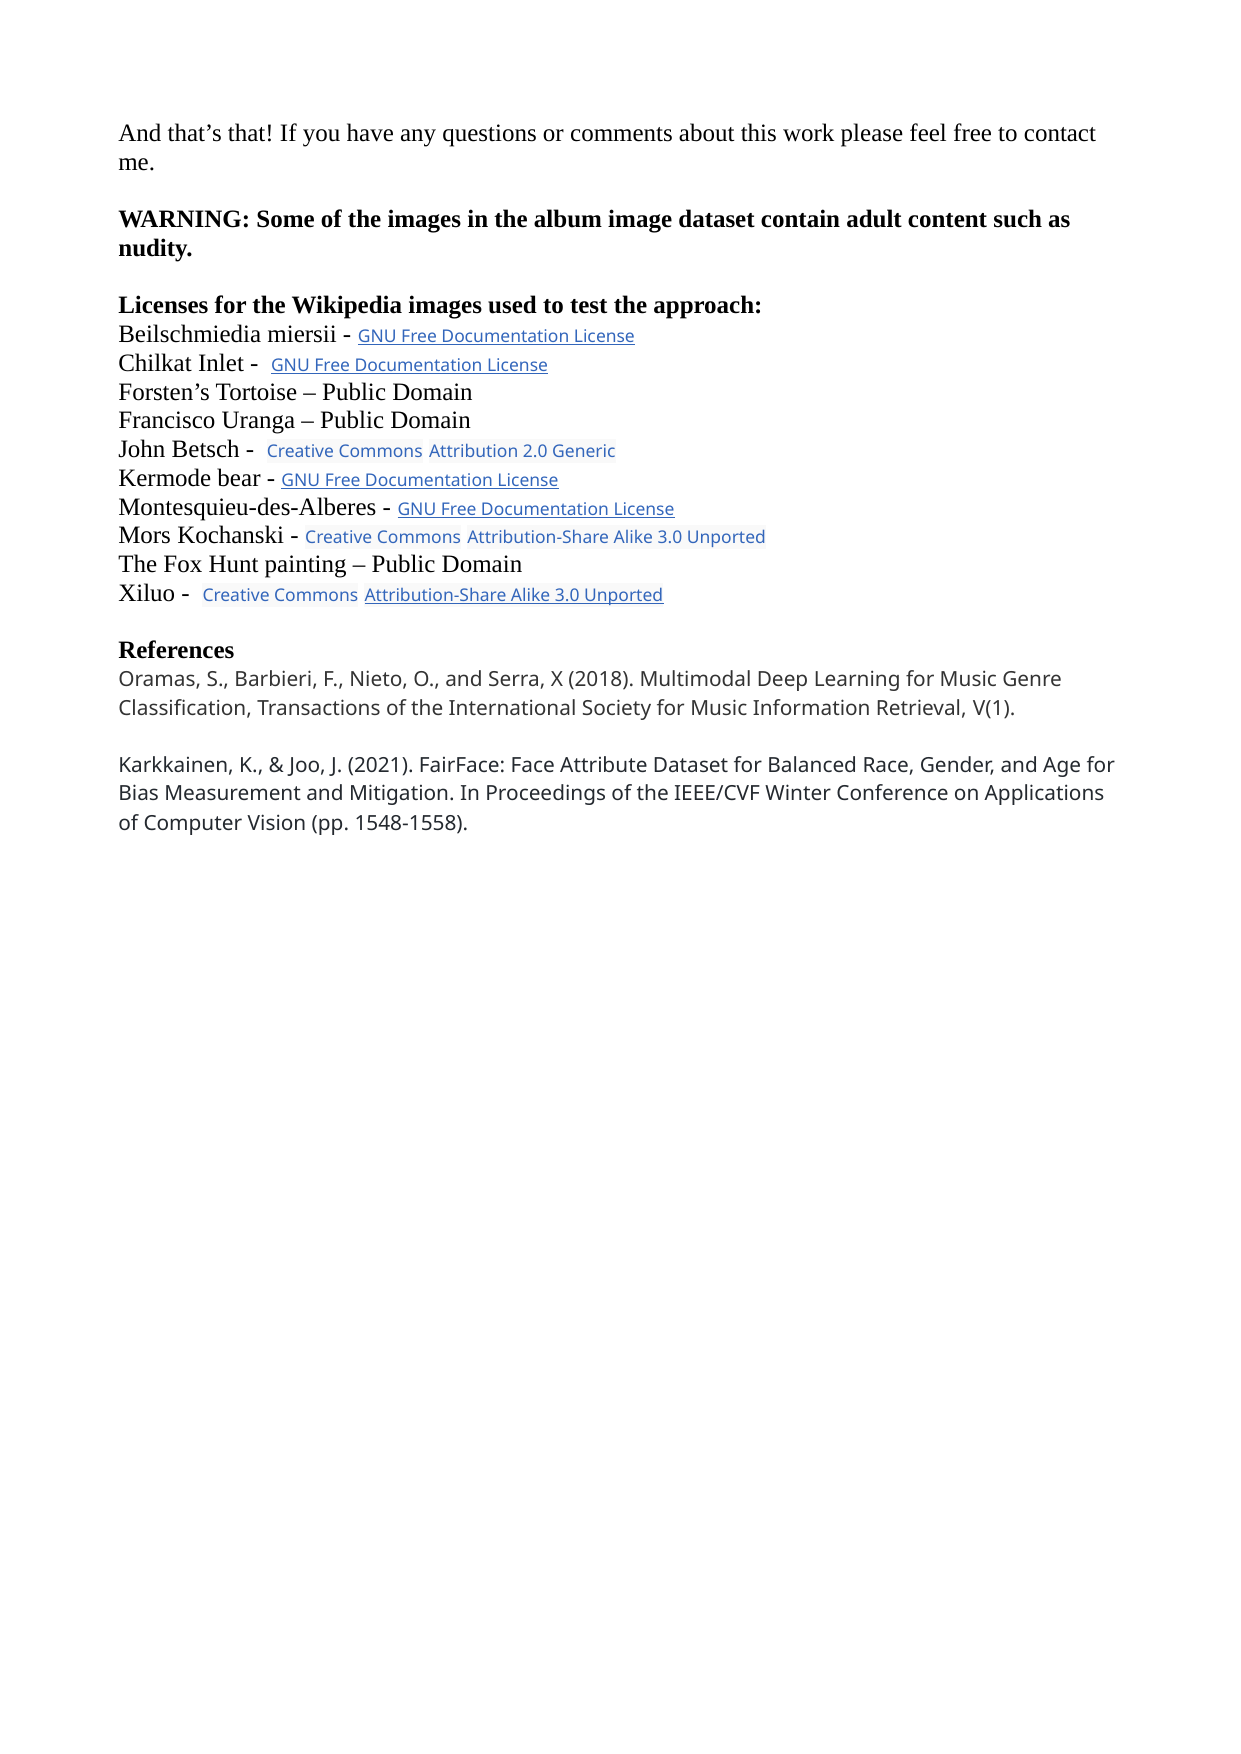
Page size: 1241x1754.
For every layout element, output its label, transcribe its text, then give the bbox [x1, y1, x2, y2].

text WARNING: Some of the images in the album image dataset contain adult content such as nudity. [118, 204, 1122, 262]
text Licenses for the Wikipedia images used to test the approach: [118, 291, 1122, 319]
text Chilkat Inlet - GNU Free Documentation License [118, 348, 1122, 377]
text Oramas, S., Barbieri, F., Nieto, O., and Serra, X (2018). Multimodal Deep Learning for Music Genre Classification, Transactions of the International Society for Music Information Retrieval, V(1). [118, 664, 1122, 721]
text The Fox Hunt painting – Public Domain [118, 549, 1122, 578]
text Karkkainen, K., & Joo, J. (2021). FairFace: Face Attribute Dataset for Balanced Race, Gender, and Age for Bias Measurement and Mitigation. In Proceedings of the IEEE/CVF Winter Conference on Applications of Computer Vision (pp. 1548-1558). [118, 750, 1122, 836]
text Forsten’s Tortoise – Public Domain [118, 377, 1122, 406]
text Kermode bear - GNU Free Documentation License [118, 463, 1122, 492]
text Beilschmiedia miersii - GNU Free Documentation License [118, 319, 1122, 348]
text Xiluo - Creative Commons Attribution-Share Alike 3.0 Unported [118, 578, 1122, 607]
text Francisco Uranga – Public Domain [118, 406, 1122, 434]
text John Betsch - Creative Commons Attribution 2.0 Generic [118, 434, 1122, 463]
text And that’s that! If you have any questions or comments about this work please feel free to contact me. [118, 118, 1122, 176]
text References [118, 636, 1122, 664]
text Montesquieu-des-Alberes - GNU Free Documentation License [118, 492, 1122, 521]
text Mors Kochanski - Creative Commons Attribution-Share Alike 3.0 Unported [118, 521, 1122, 549]
